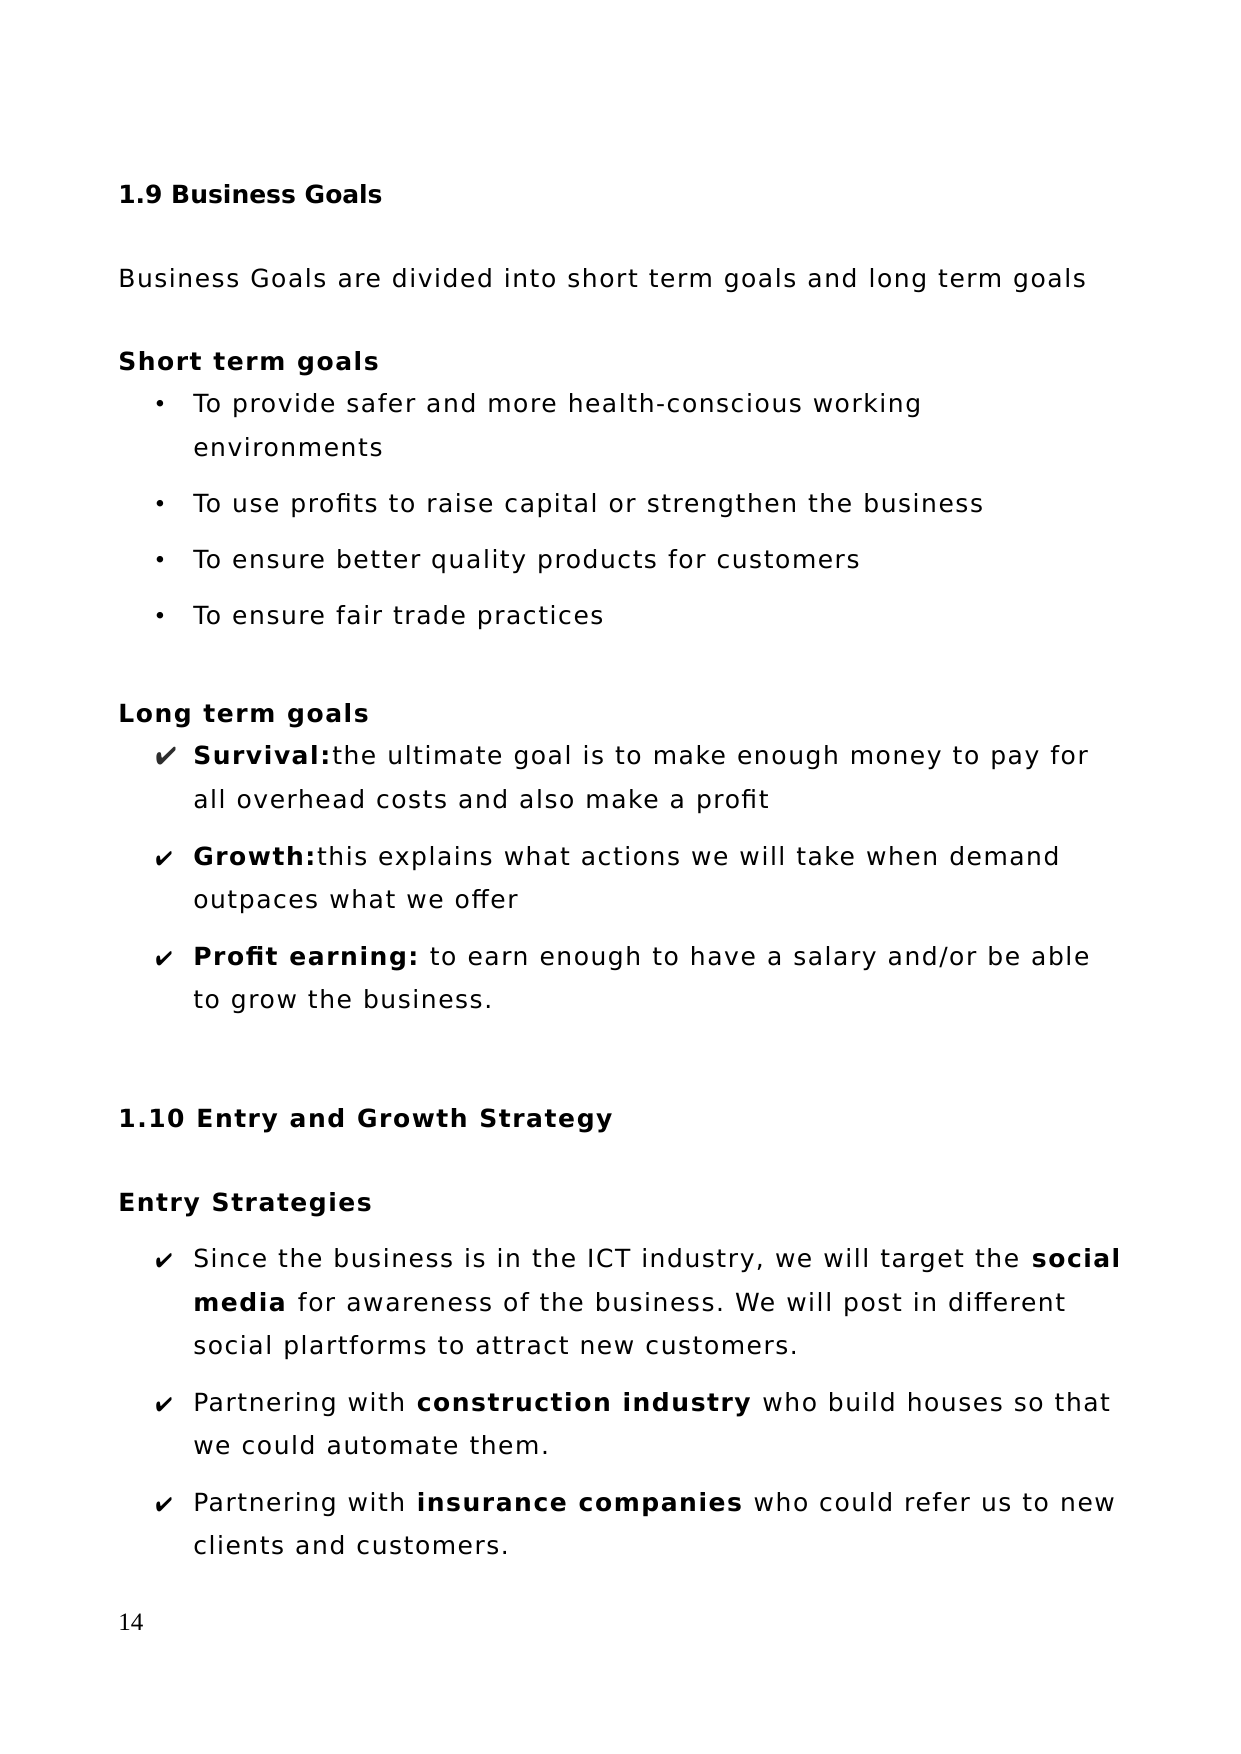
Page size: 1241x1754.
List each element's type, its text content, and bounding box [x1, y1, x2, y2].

list Survival:the ultimate goal is to make enough money to pay for all overhead costs and also make a profit [156, 741, 1122, 815]
list Growth:this explains what actions we will take when demand outpaces what we offer [156, 842, 1122, 915]
text Short term goals [118, 347, 1122, 376]
list To ensure fair trade practices [156, 601, 1122, 631]
text Entry Strategies [118, 1188, 1122, 1217]
list Partnering with construction industry who build houses so that we could automate them. [156, 1388, 1122, 1461]
list To use profits to raise capital or strengthen the business [156, 489, 1122, 518]
list Partnering with insurance companies who could refer us to new clients and customers. [156, 1488, 1122, 1561]
text Business Goals are divided into short term goals and long term goals [118, 264, 1122, 293]
subtitle 1.10 Entry and Growth Strategy [118, 1104, 1122, 1133]
list Profit earning: to earn enough to have a salary and/or be able to grow the business. [156, 942, 1122, 1015]
list To provide safer and more health-conscious working environments [156, 389, 1122, 462]
subtitle 1.9 Business Goals [118, 181, 1122, 210]
text Long term goals [118, 699, 1122, 728]
list To ensure better quality products for customers [156, 545, 1122, 574]
list Since the business is in the ICT industry, we will target the social media for awareness of the business. We will post in different social plartforms to attract new customers. [156, 1244, 1122, 1361]
